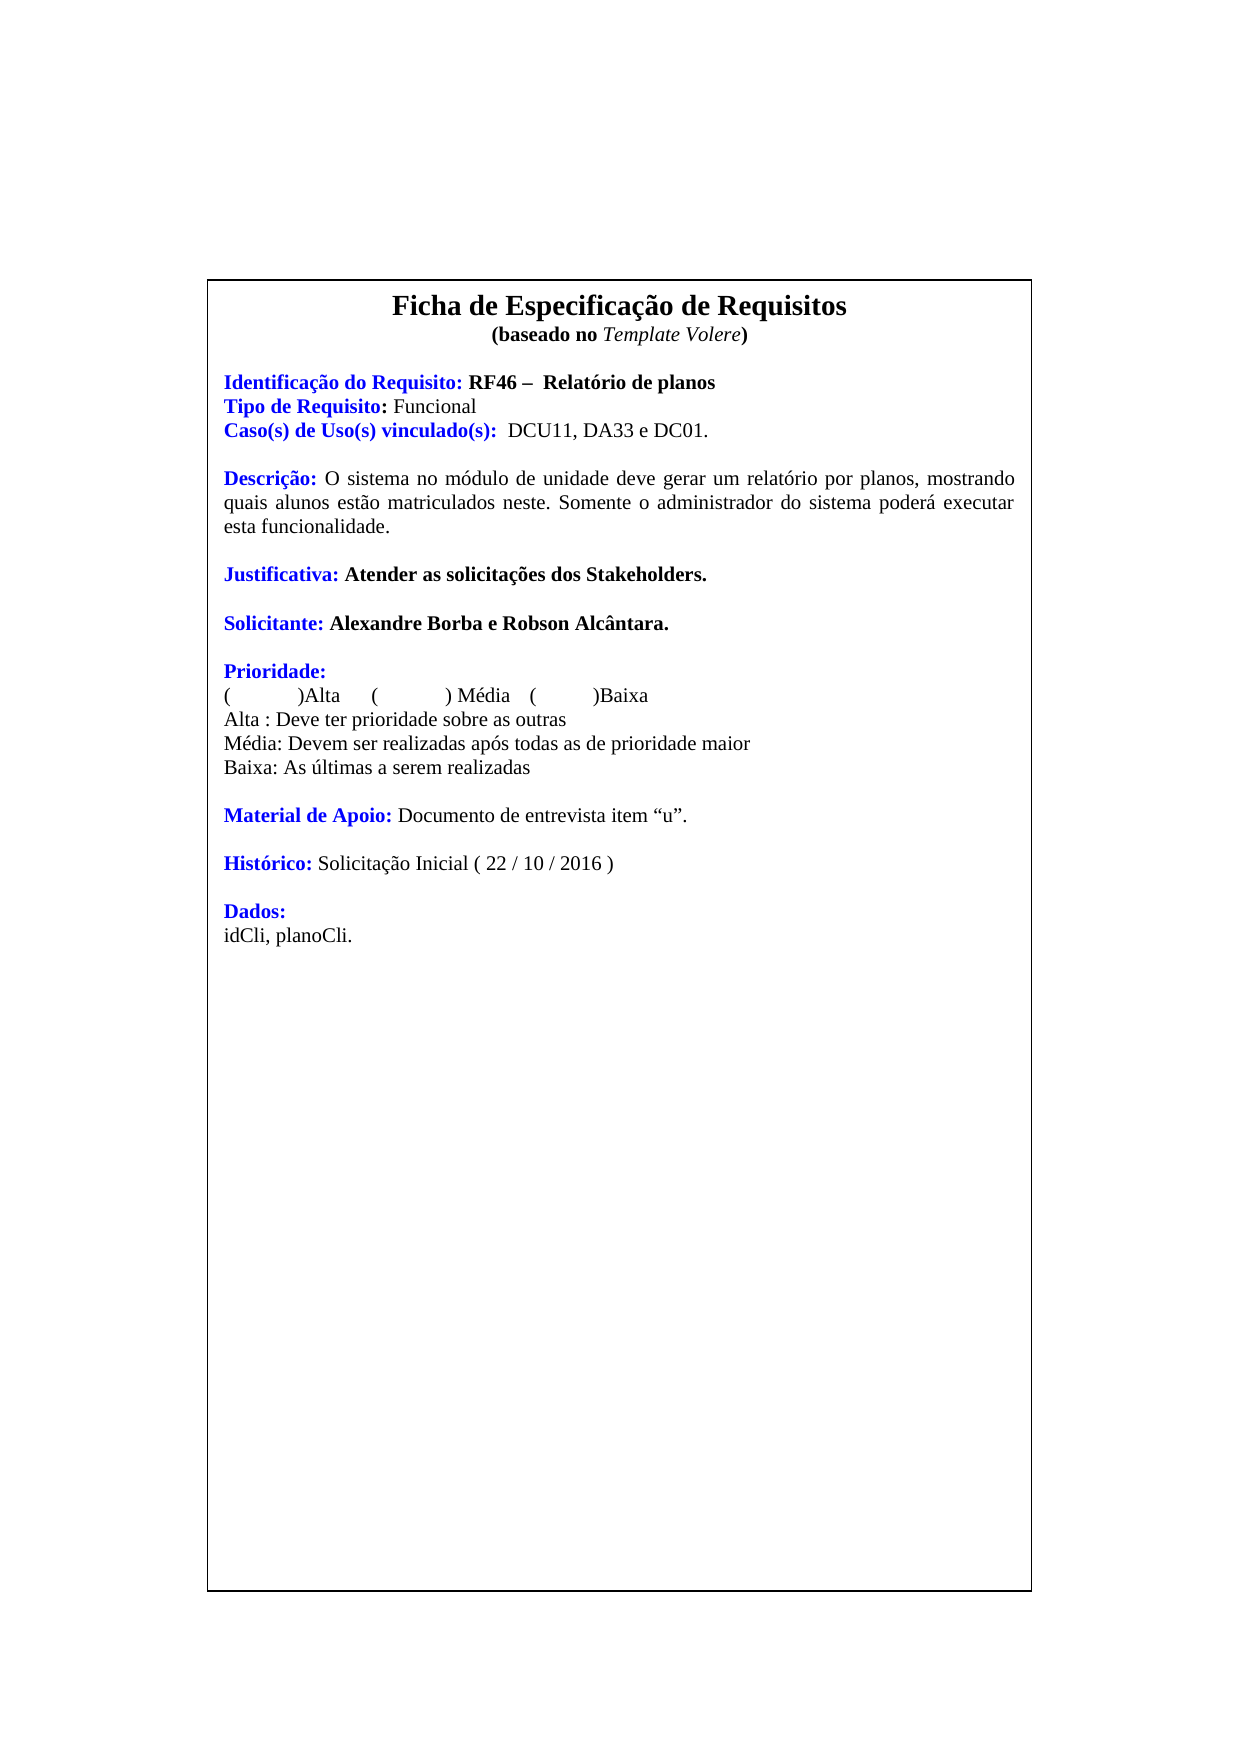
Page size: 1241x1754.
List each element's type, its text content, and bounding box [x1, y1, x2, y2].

text Justificativa: Atender as solicitações dos Stakeholders. [223, 562, 1016, 586]
text Prioridade: [223, 658, 1016, 683]
text Tipo de Requisito: Funcional [223, 394, 1016, 418]
text Ficha de Especificação de Requisitos [223, 288, 1016, 322]
text Histórico: Solicitação Inicial ( 22 / 10 / 2016 ) [223, 851, 1016, 875]
text ( )Alta ( ) Média ( )Baixa [223, 683, 1016, 707]
text Média: Devem ser realizadas após todas as de prioridade maior [223, 731, 1016, 755]
text Solicitante: Alexandre Borba e Robson Alcântara. [223, 610, 1016, 634]
text Dados: [223, 899, 1016, 923]
text Alta : Deve ter prioridade sobre as outras [223, 707, 1016, 731]
text (baseado no Template Volere) [223, 322, 1016, 346]
text Baixa: As últimas a serem realizadas [223, 755, 1016, 779]
text Identificação do Requisito: RF46 – Relatório de planos [223, 370, 1016, 394]
text Descrição: O sistema no módulo de unidade deve gerar um relatório por planos, mostrando quais alunos estão matriculados neste. Somente o administrador do sistema poderá executar esta funcionalidade. [223, 466, 1016, 538]
text Caso(s) de Uso(s) vinculado(s): DCU11, DA33 e DC01. [223, 418, 1016, 442]
text Material de Apoio: Documento de entrevista item “u”. [223, 803, 1016, 827]
text idCli, planoCli. [223, 923, 1016, 947]
